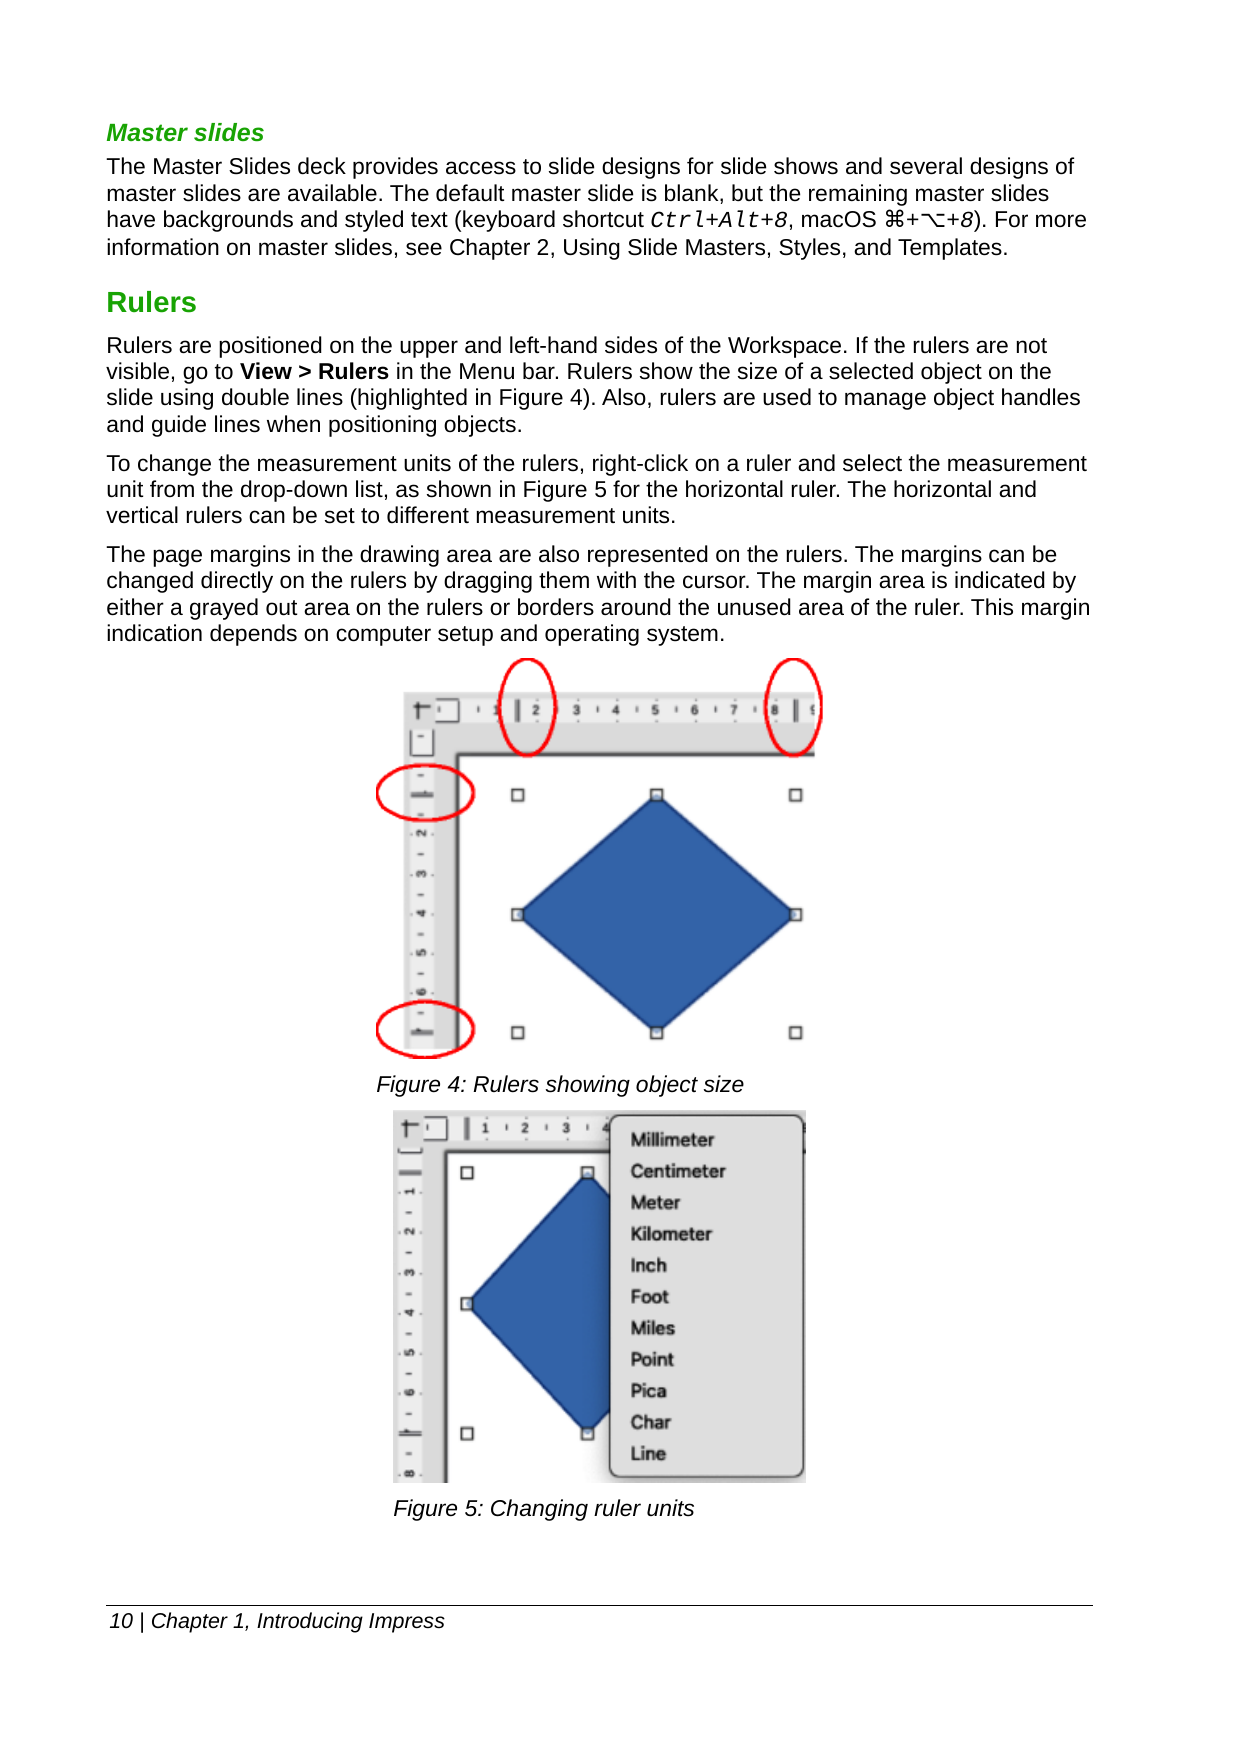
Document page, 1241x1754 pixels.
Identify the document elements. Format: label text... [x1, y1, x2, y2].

text Figure 5: Changing ruler units [393, 1495, 806, 1522]
picture [393, 1110, 806, 1483]
text The page margins in the drawing area are also represented on the rulers. The margins can be changed directly on the rulers by dragging them with the cursor. The margin area is indicated by either a grayed out area on the rulers or borders around the unused area of the ruler. This margin indication depends on computer setup and operating system. [106, 541, 1093, 646]
subtitle Master slides [106, 118, 1093, 147]
text Rulers are positioned on the upper and left-hand sides of the Workspace. If the rulers are not visible, go to View > Rulers in the Menu bar. Rulers show the size of a selected object on the slide using double lines (highlighted in Figure 4). Also, rulers are used to manage object handles and guide lines when positioning objects. [106, 332, 1093, 437]
text Figure 4: Rulers showing object size [376, 1071, 823, 1098]
subtitle Rulers [106, 286, 1093, 319]
text To change the measurement units of the rulers, right-click on a ruler and select the measurement unit from the drop-down list, as shown in Figure 5 for the horizontal ruler. The horizontal and vertical rulers can be set to different measurement units. [106, 449, 1093, 528]
text The Master Slides deck provides access to slide designs for slide shows and several designs of master slides are available. The default master slide is blank, but the remaining master slides have backgrounds and styled text (keyboard shortcut Ctrl+Alt+8, macOS ⌘+⌥+8). For more information on master slides, see Chapter 2, Using Slide Masters, Styles, and Templates. [106, 153, 1093, 261]
picture [376, 658, 823, 1059]
